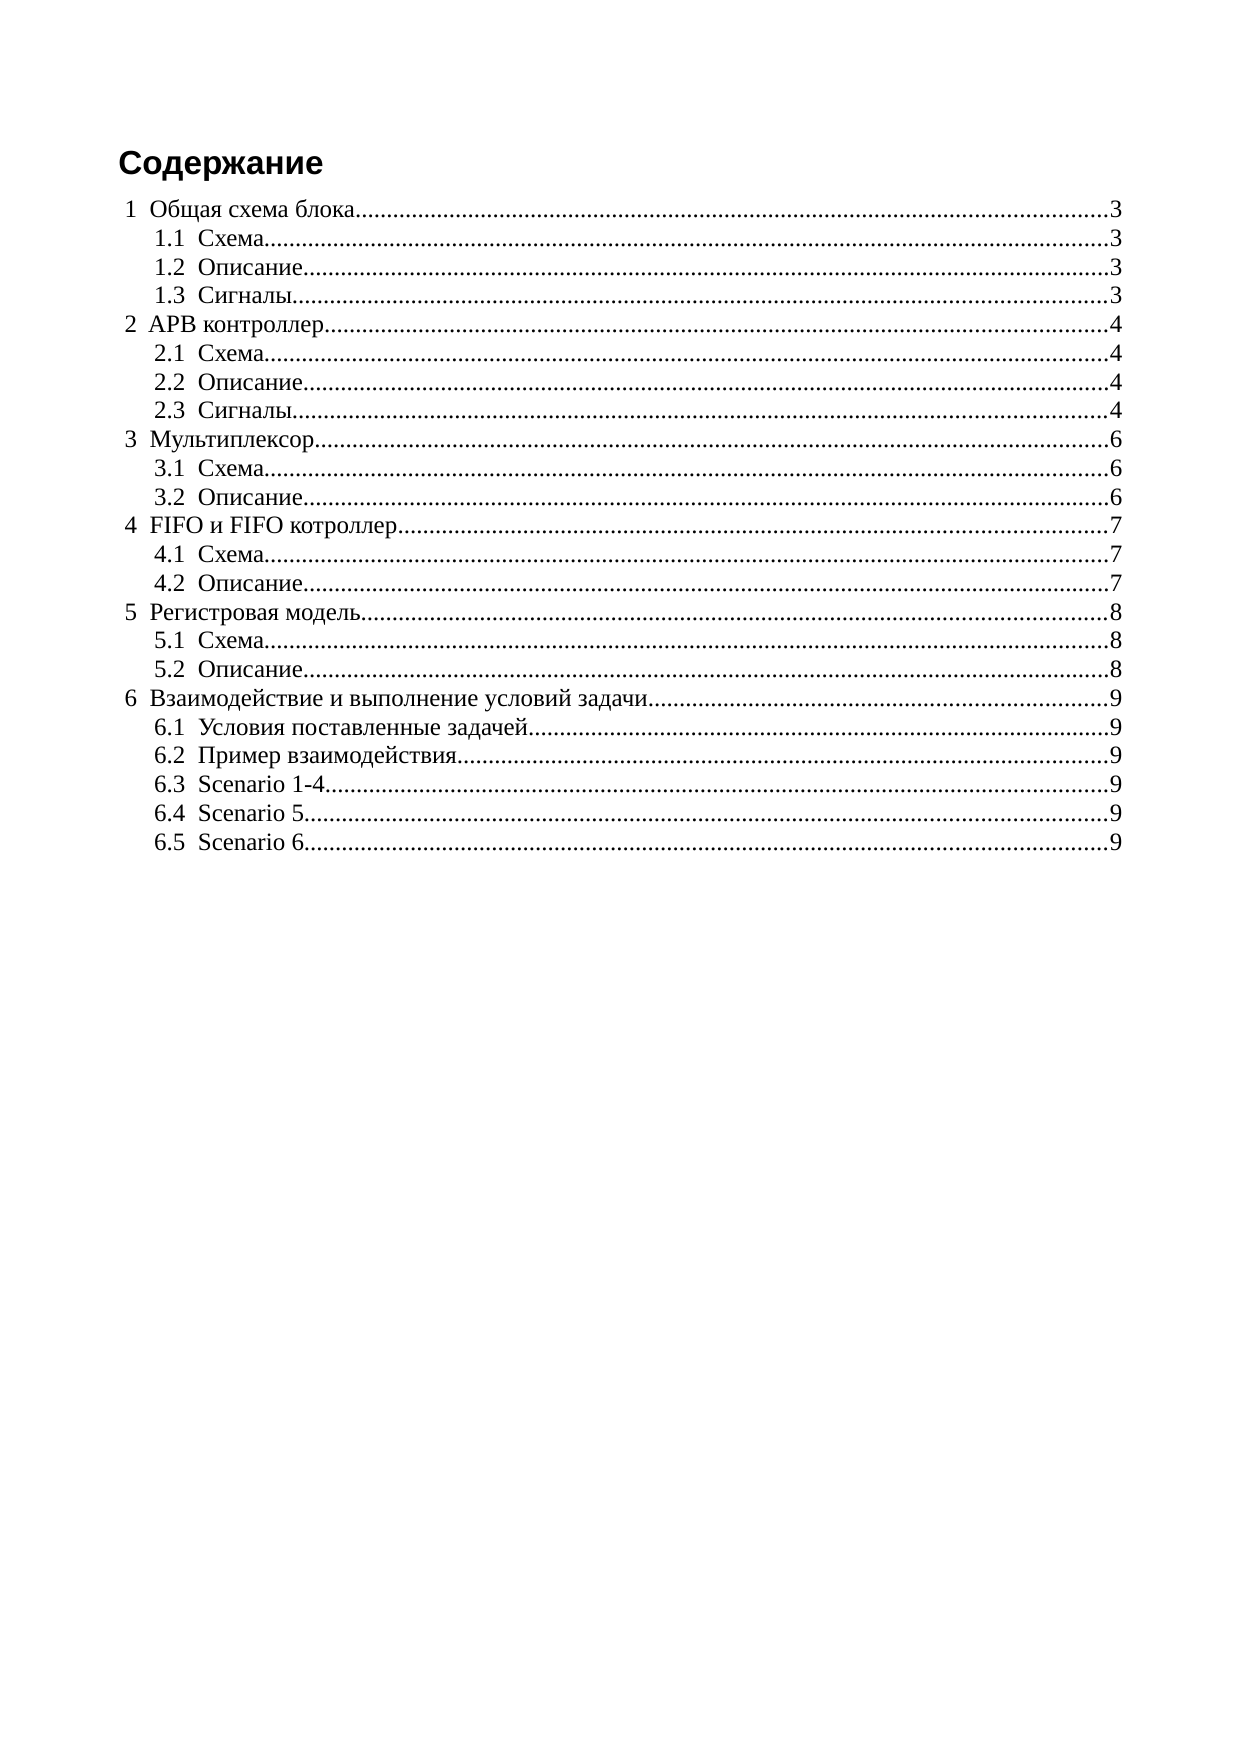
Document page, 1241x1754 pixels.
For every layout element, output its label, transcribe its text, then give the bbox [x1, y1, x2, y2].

text 1 Общая схема блока 3 [118, 194, 1122, 223]
text 6.4 Scenario 5 9 [148, 798, 1122, 827]
text 4 FIFO и FIFO котроллер 7 [118, 510, 1122, 539]
text 2.3 Сигналы 4 [148, 395, 1122, 424]
text 1.2 Описание 3 [148, 252, 1122, 280]
text 6.5 Scenario 6 9 [148, 827, 1122, 855]
text 1.3 Сигналы 3 [148, 280, 1122, 309]
text 6.2 Пример взаимодействия 9 [148, 740, 1122, 769]
text 4.1 Схема 7 [148, 539, 1122, 568]
text 6 Взаимодействие и выполнение условий задачи 9 [118, 683, 1122, 712]
text 5.1 Схема 8 [148, 625, 1122, 654]
text 3.2 Описание 6 [148, 482, 1122, 510]
text 1.1 Схема 3 [148, 223, 1122, 252]
text 5.2 Описание 8 [148, 654, 1122, 683]
text 2.2 Описание 4 [148, 367, 1122, 395]
text 6.3 Scenario 1-4 9 [148, 769, 1122, 798]
text 3.1 Схема 6 [148, 453, 1122, 482]
subtitle Содержание [118, 143, 1122, 182]
text 3 Мультиплексор 6 [118, 424, 1122, 453]
text 2.1 Схема 4 [148, 338, 1122, 367]
text 6.1 Условия поставленные задачей 9 [148, 712, 1122, 740]
text 4.2 Описание 7 [148, 568, 1122, 597]
text 2 APB контроллер 4 [118, 309, 1122, 338]
text 5 Регистровая модель 8 [118, 597, 1122, 625]
